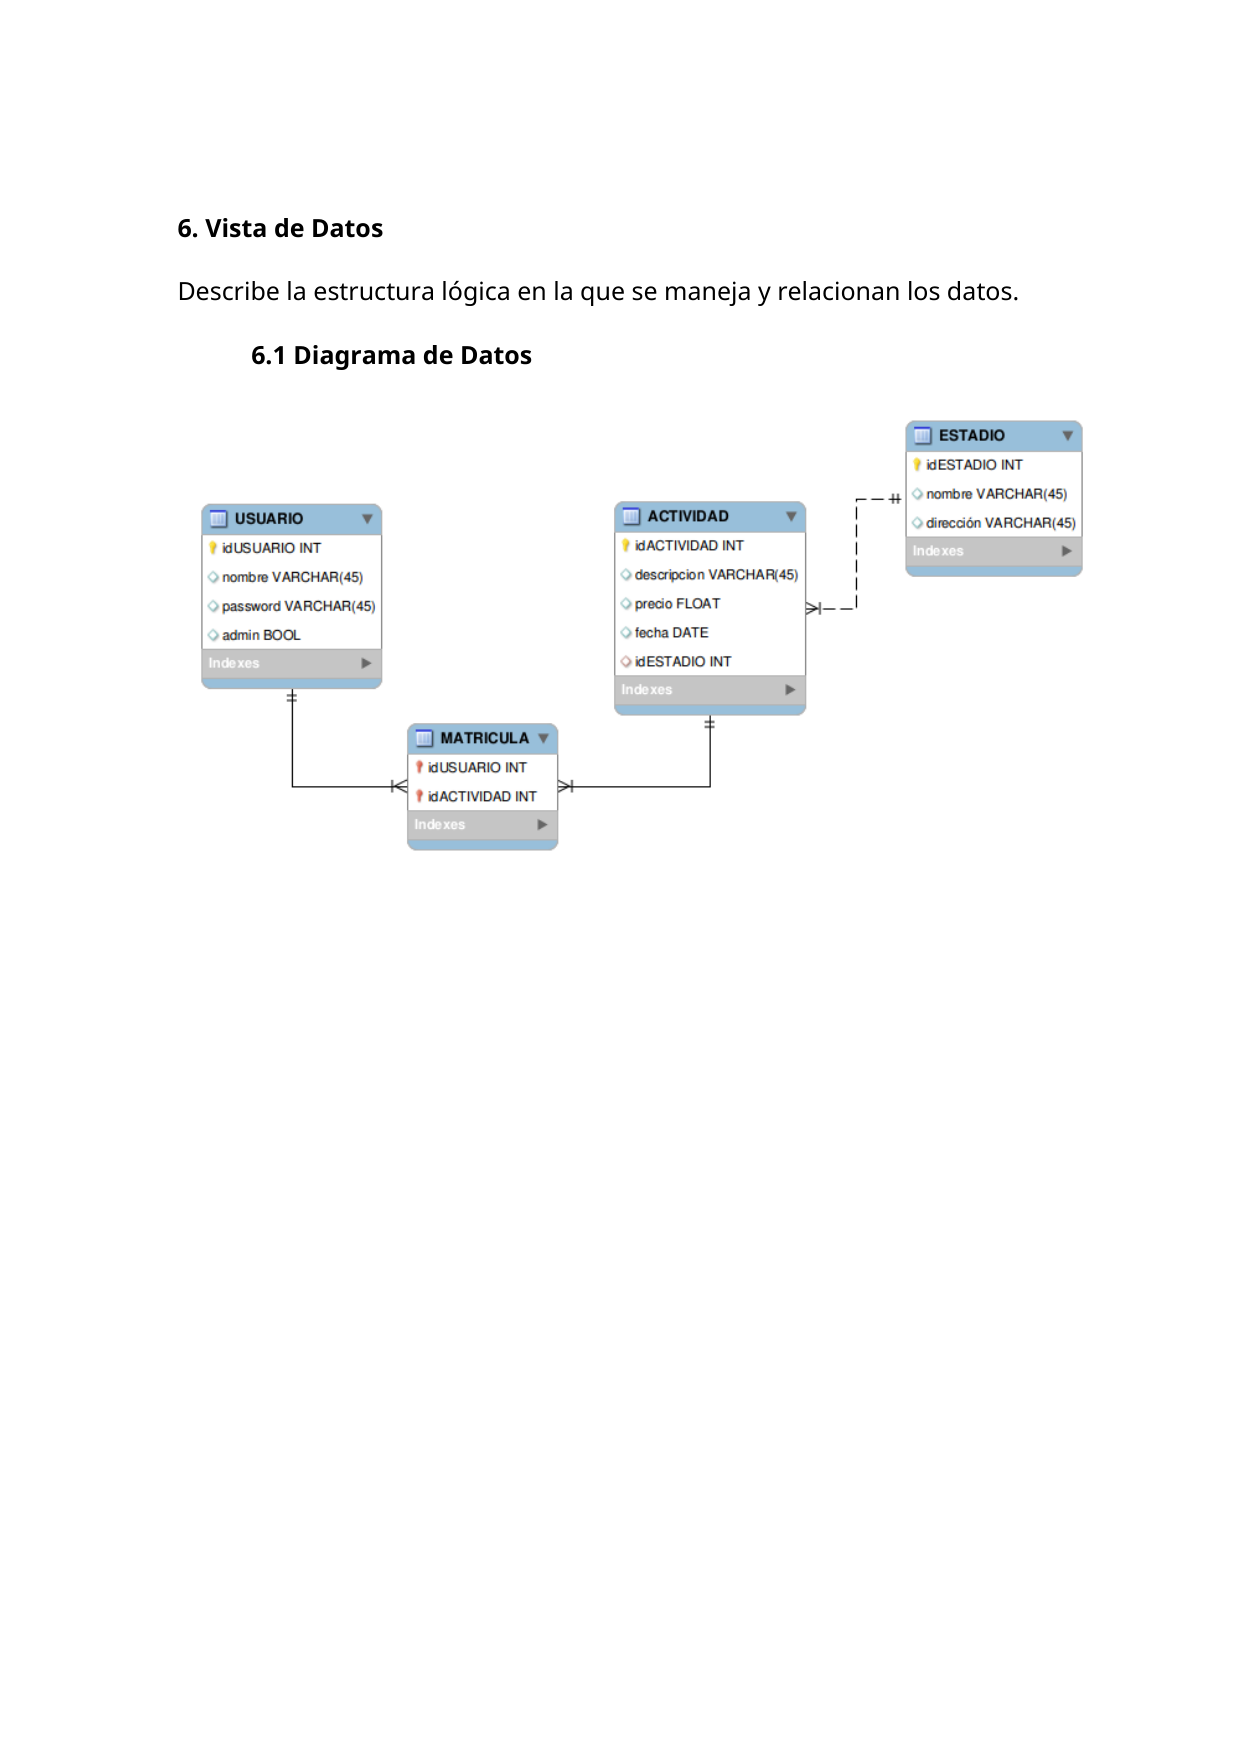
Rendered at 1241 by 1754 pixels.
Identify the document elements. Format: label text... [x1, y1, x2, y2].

picture [189, 408, 1094, 862]
text 6.1 Diagrama de Datos [251, 337, 1063, 371]
text Describe la estructura lógica en la que se maneja y relacionan los datos. [177, 274, 1063, 308]
text 6. Vista de Datos [177, 211, 1063, 245]
